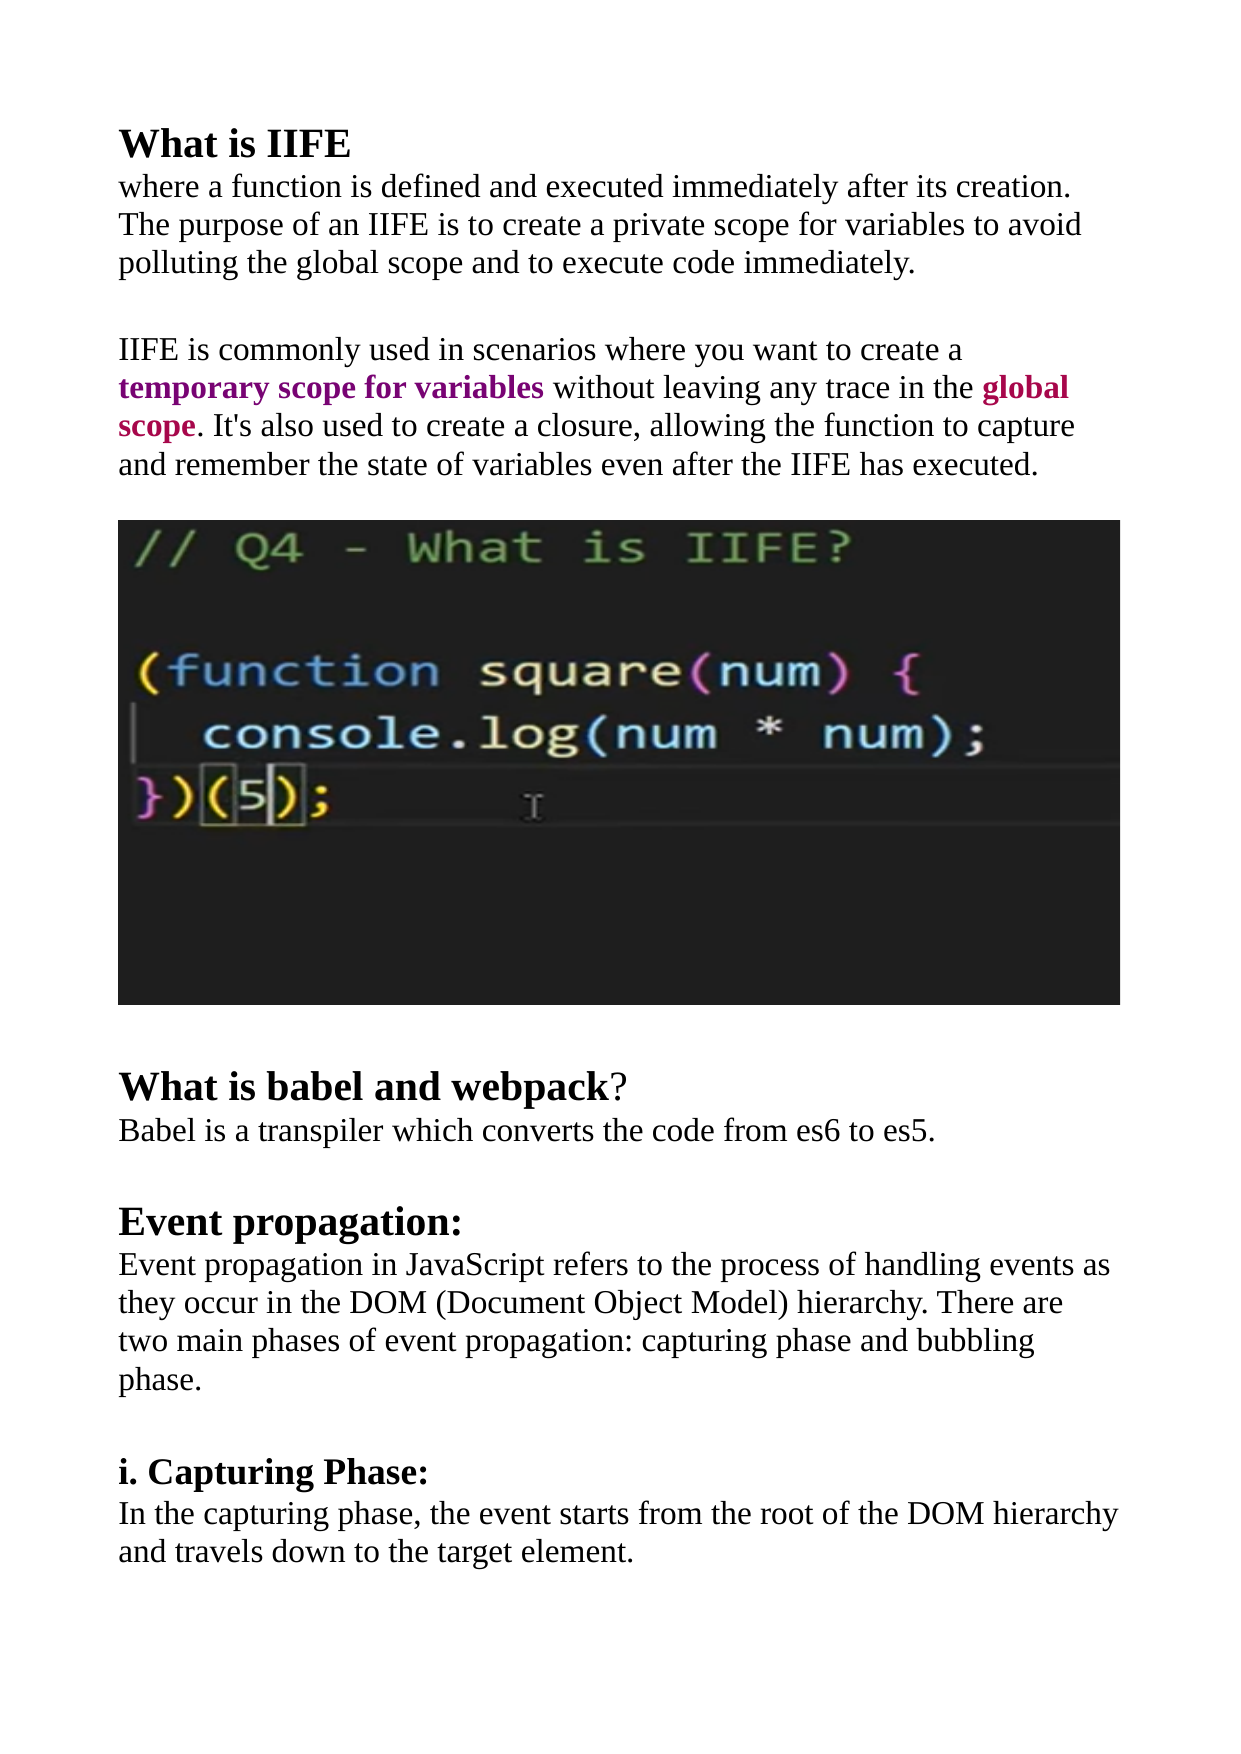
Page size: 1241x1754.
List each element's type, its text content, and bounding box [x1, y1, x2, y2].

text Babel is a transpiler which converts the code from es6 to es5. [118, 1110, 1122, 1148]
text In the capturing phase, the event starts from the root of the DOM hierarchy and travels down to the target element. [118, 1493, 1122, 1570]
text Event propagation: [118, 1196, 1122, 1244]
text What is IIFE [118, 118, 1122, 166]
text where a function is defined and executed immediately after its creation. The purpose of an IIFE is to create a private scope for variables to avoid polluting the global scope and to execute code immediately. [118, 166, 1122, 281]
text IIFE is commonly used in scenarios where you want to create a temporary scope for variables without leaving any trace in the global scope. It's also used to create a closure, allowing the function to capture and remember the state of variables even after the IIFE has executed. [118, 329, 1122, 482]
picture [118, 520, 1121, 1005]
text i. Capturing Phase: [118, 1445, 1122, 1493]
text What is babel and webpack? [118, 1062, 1122, 1110]
text Event propagation in JavaScript refers to the process of handling events as they occur in the DOM (Document Object Model) hierarchy. There are two main phases of event propagation: capturing phase and bubbling phase. [118, 1244, 1122, 1397]
